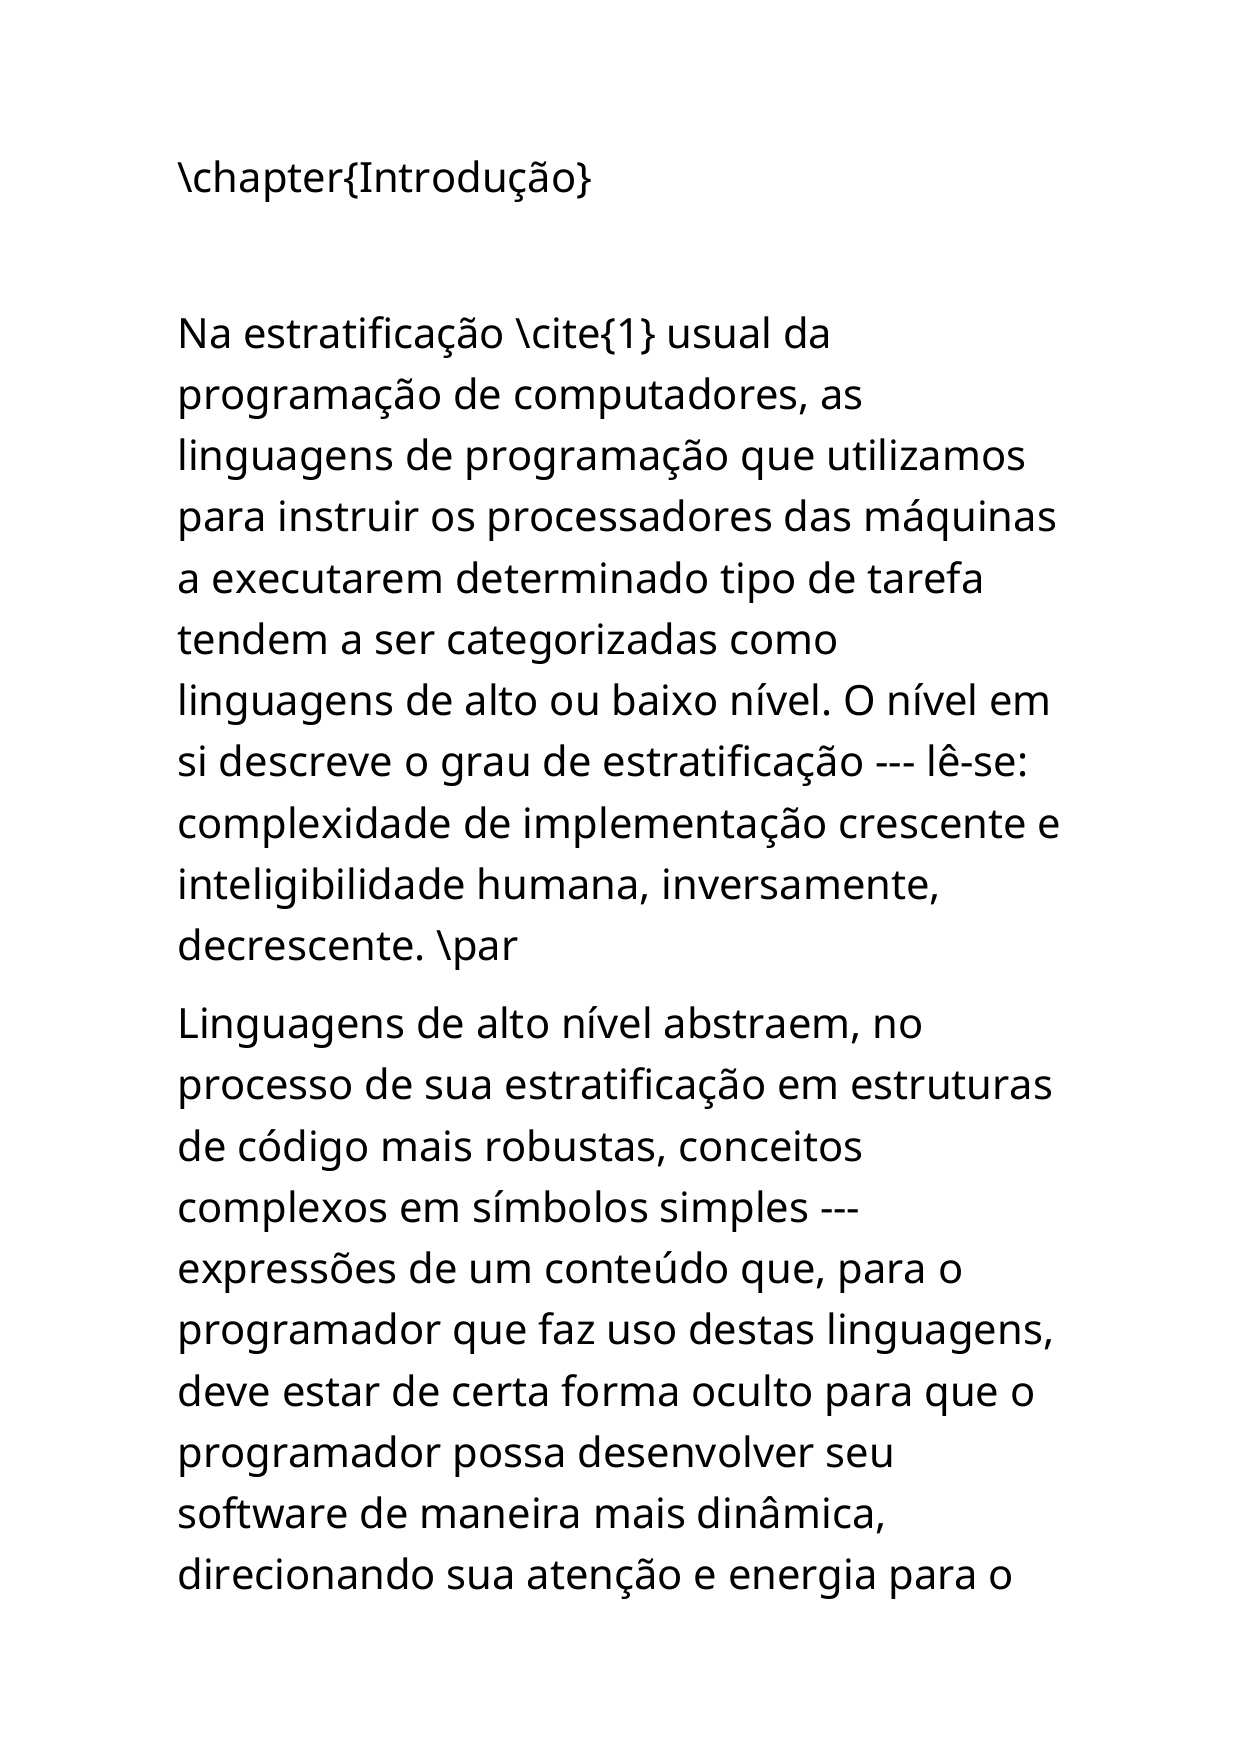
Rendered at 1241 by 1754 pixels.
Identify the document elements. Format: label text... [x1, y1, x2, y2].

text Linguagens de alto nível abstraem, no processo de sua estratificação em estruturas de código mais robustas, conceitos complexos em símbolos simples --- expressões de um conteúdo que, para o programador que faz uso destas linguagens, deve estar de certa forma oculto para que o programador possa desenvolver seu software de maneira mais dinâmica, direcionando sua atenção e energia para o [177, 994, 1063, 1602]
text Na estratificação \cite{1} usual da programação de computadores, as linguagens de programação que utilizamos para instruir os processadores das máquinas a executarem determinado tipo de tarefa tendem a ser categorizadas como linguagens de alto ou baixo nível. O nível em si descreve o grau de estratificação --- lê-se: complexidade de implementação crescente e inteligibilidade humana, inversamente, decrescente. \par [177, 303, 1063, 973]
text \chapter{Introdução} [177, 148, 1063, 204]
